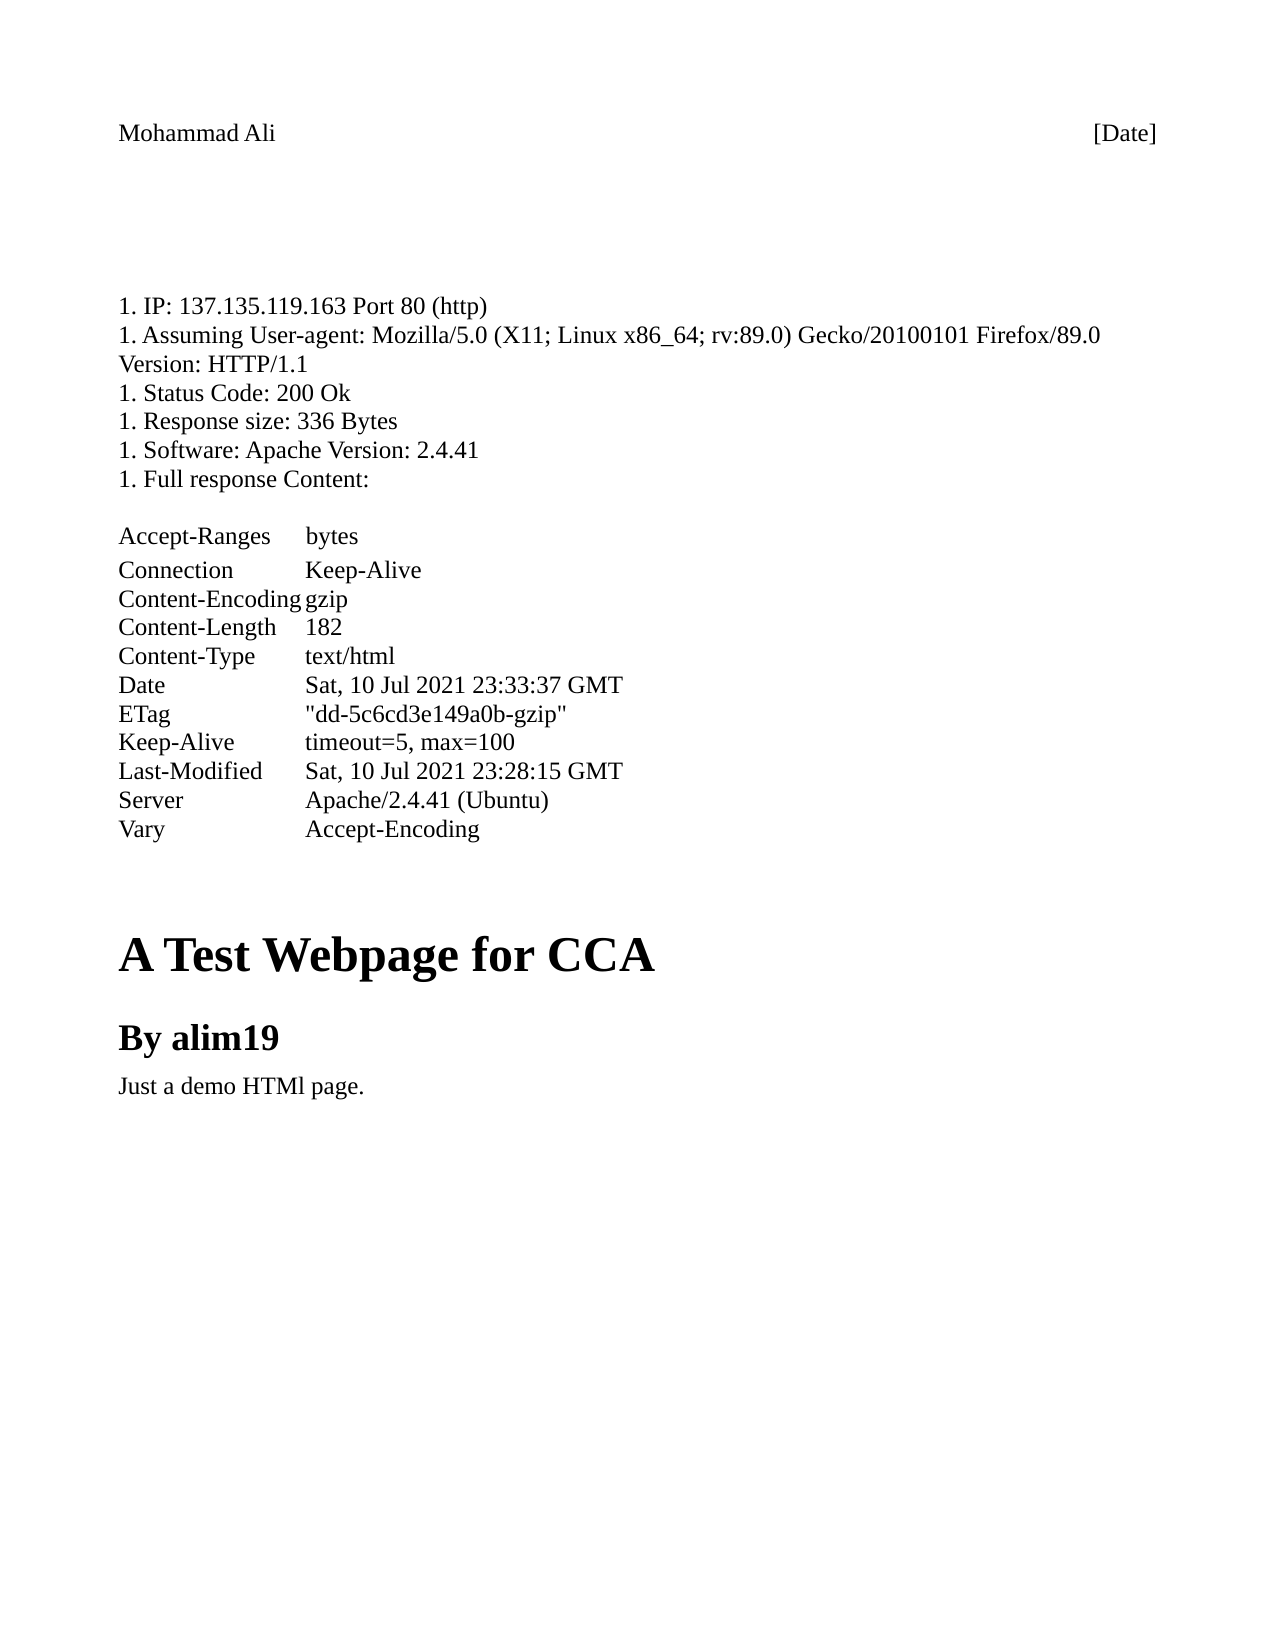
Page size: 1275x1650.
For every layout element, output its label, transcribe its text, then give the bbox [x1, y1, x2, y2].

table_cell gzip [305, 584, 634, 612]
subtitle A Test Webpage for CCA [118, 925, 1157, 982]
text 1. Status Code: 200 Ok [118, 378, 1157, 406]
table_header Accept-Ranges [118, 521, 306, 550]
table_cell Accept-Encoding [305, 814, 634, 842]
table_cell Content-Encoding [118, 584, 305, 612]
table_cell Server [118, 785, 305, 814]
table_cell Content-Length [118, 613, 305, 641]
text 1. Full response Content: [118, 464, 1157, 493]
text 1. Response size: 336 Bytes [118, 406, 1157, 435]
table_cell Vary [118, 814, 305, 842]
text 1. Assuming User-agent: Mozilla/5.0 (X11; Linux x86_64; rv:89.0) Gecko/20100101 Firefox/89.0 [118, 320, 1157, 349]
table_cell timeout=5, max=100 [305, 728, 634, 756]
table_cell ETag [118, 699, 305, 727]
table_cell Apache/2.4.41 (Ubuntu) [305, 785, 634, 814]
text Version: HTTP/1.1 [118, 349, 1157, 378]
table_header bytes [306, 521, 634, 550]
table_cell Sat, 10 Jul 2021 23:28:15 GMT [305, 756, 634, 785]
table_cell Date [118, 670, 305, 699]
table_cell Sat, 10 Jul 2021 23:33:37 GMT [305, 670, 634, 699]
table_header Keep-Alive [305, 555, 634, 584]
table_cell Content-Type [118, 641, 305, 670]
text Just a demo HTMl page. [118, 1071, 1157, 1100]
table_cell 182 [305, 613, 634, 641]
table_header Connection [118, 555, 305, 584]
subtitle By alim19 [118, 1016, 1157, 1059]
table_cell Last-Modified [118, 756, 305, 785]
text 1. IP: 137.135.119.163 Port 80 (http) [118, 291, 1157, 320]
text 1. Software: Apache Version: 2.4.41 [118, 435, 1157, 464]
table_cell Keep-Alive [118, 728, 305, 756]
table_cell "dd-5c6cd3e149a0b-gzip" [305, 699, 634, 727]
table_cell text/html [305, 641, 634, 670]
